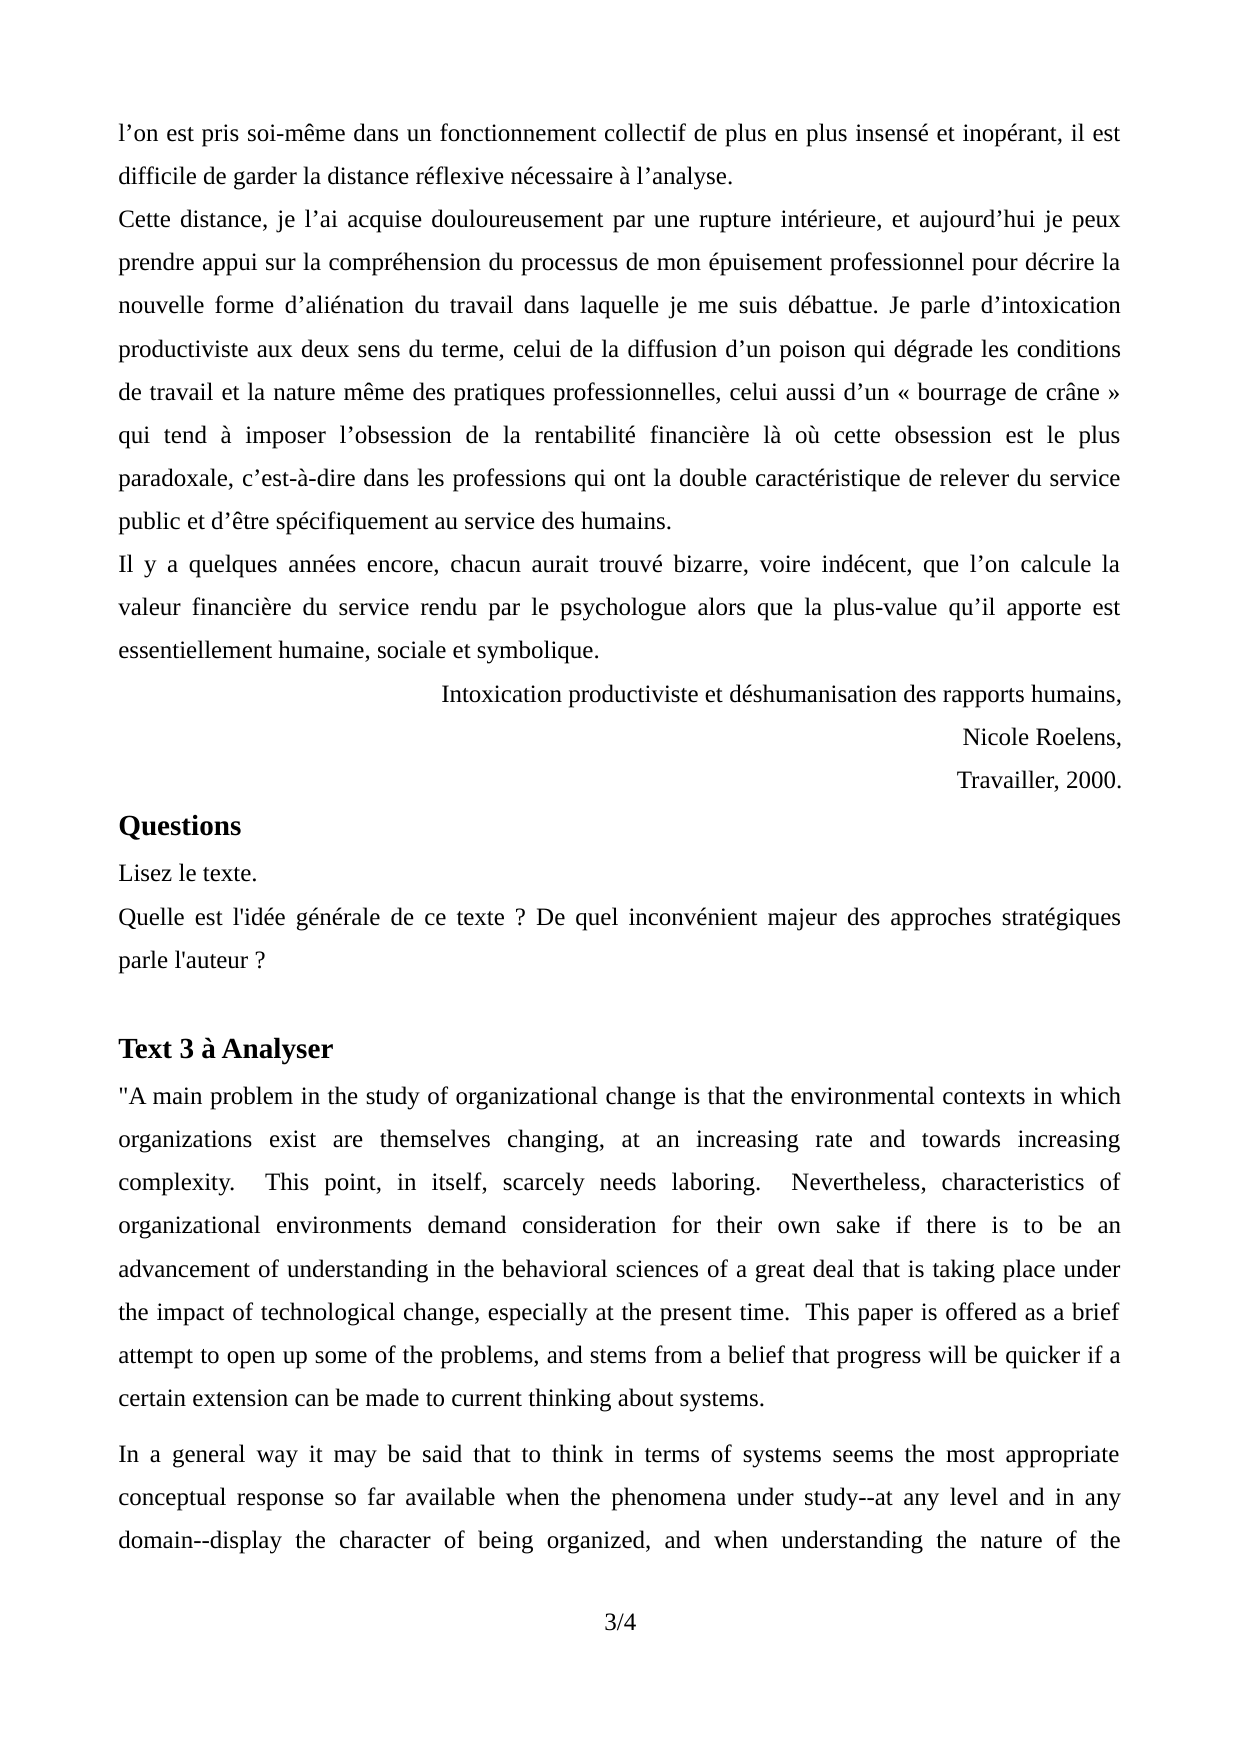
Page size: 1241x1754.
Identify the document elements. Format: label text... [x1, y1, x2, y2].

text Questions [118, 808, 1122, 842]
text Text 3 à Analyser [118, 1031, 1122, 1064]
text Lisez le texte. [118, 858, 1122, 887]
text In a general way it may be said that to think in terms of systems seems the most appropriate conceptual response so far available when the phenomena under study--at any level and in any domain--display the character of being organized, and when understanding the nature of the [118, 1439, 1122, 1554]
text Travailler, 2000. [118, 765, 1122, 794]
text l’on est pris soi-même dans un fonctionnement collectif de plus en plus insensé et inopérant, il est difficile de garder la distance réflexive nécessaire à l’analyse. [118, 118, 1122, 190]
text Quelle est l'idée générale de ce texte ? De quel inconvénient majeur des approches stratégiques parle l'auteur ? [118, 902, 1122, 973]
text Cette distance, je l’ai acquise douloureusement par une rupture intérieure, et aujourd’hui je peux prendre appui sur la compréhension du processus de mon épuisement professionnel pour décrire la nouvelle forme d’aliénation du travail dans laquelle je me suis débattue. Je parle d’intoxication productiviste aux deux sens du terme, celui de la diffusion d’un poison qui dégrade les conditions de travail et la nature même des pratiques professionnelles, celui aussi d’un « bourrage de crâne » qui tend à imposer l’obsession de la rentabilité financière là où cette obsession est le plus paradoxale, c’est-à-dire dans les professions qui ont la double caractéristique de relever du service public et d’être spécifiquement au service des humains. [118, 204, 1122, 535]
text Il y a quelques années encore, chacun aurait trouvé bizarre, voire indécent, que l’on calcule la valeur financière du service rendu par le psychologue alors que la plus-value qu’il apporte est essentiellement humaine, sociale et symbolique. [118, 549, 1122, 664]
text "A main problem in the study of organizational change is that the environmental contexts in which organizations exist are themselves changing, at an increasing rate and towards increasing complexity. This point, in itself, scarcely needs laboring. Nevertheless, characteristics of organizational environments demand consideration for their own sake if there is to be an advancement of understanding in the behavioral sciences of a great deal that is taking place under the impact of technological change, especially at the present time. This paper is offered as a brief attempt to open up some of the problems, and stems from a belief that progress will be quicker if a certain extension can be made to current thinking about systems. [118, 1081, 1122, 1412]
text Intoxication productiviste et déshumanisation des rapports humains, [118, 679, 1122, 707]
text Nicole Roelens, [118, 722, 1122, 751]
